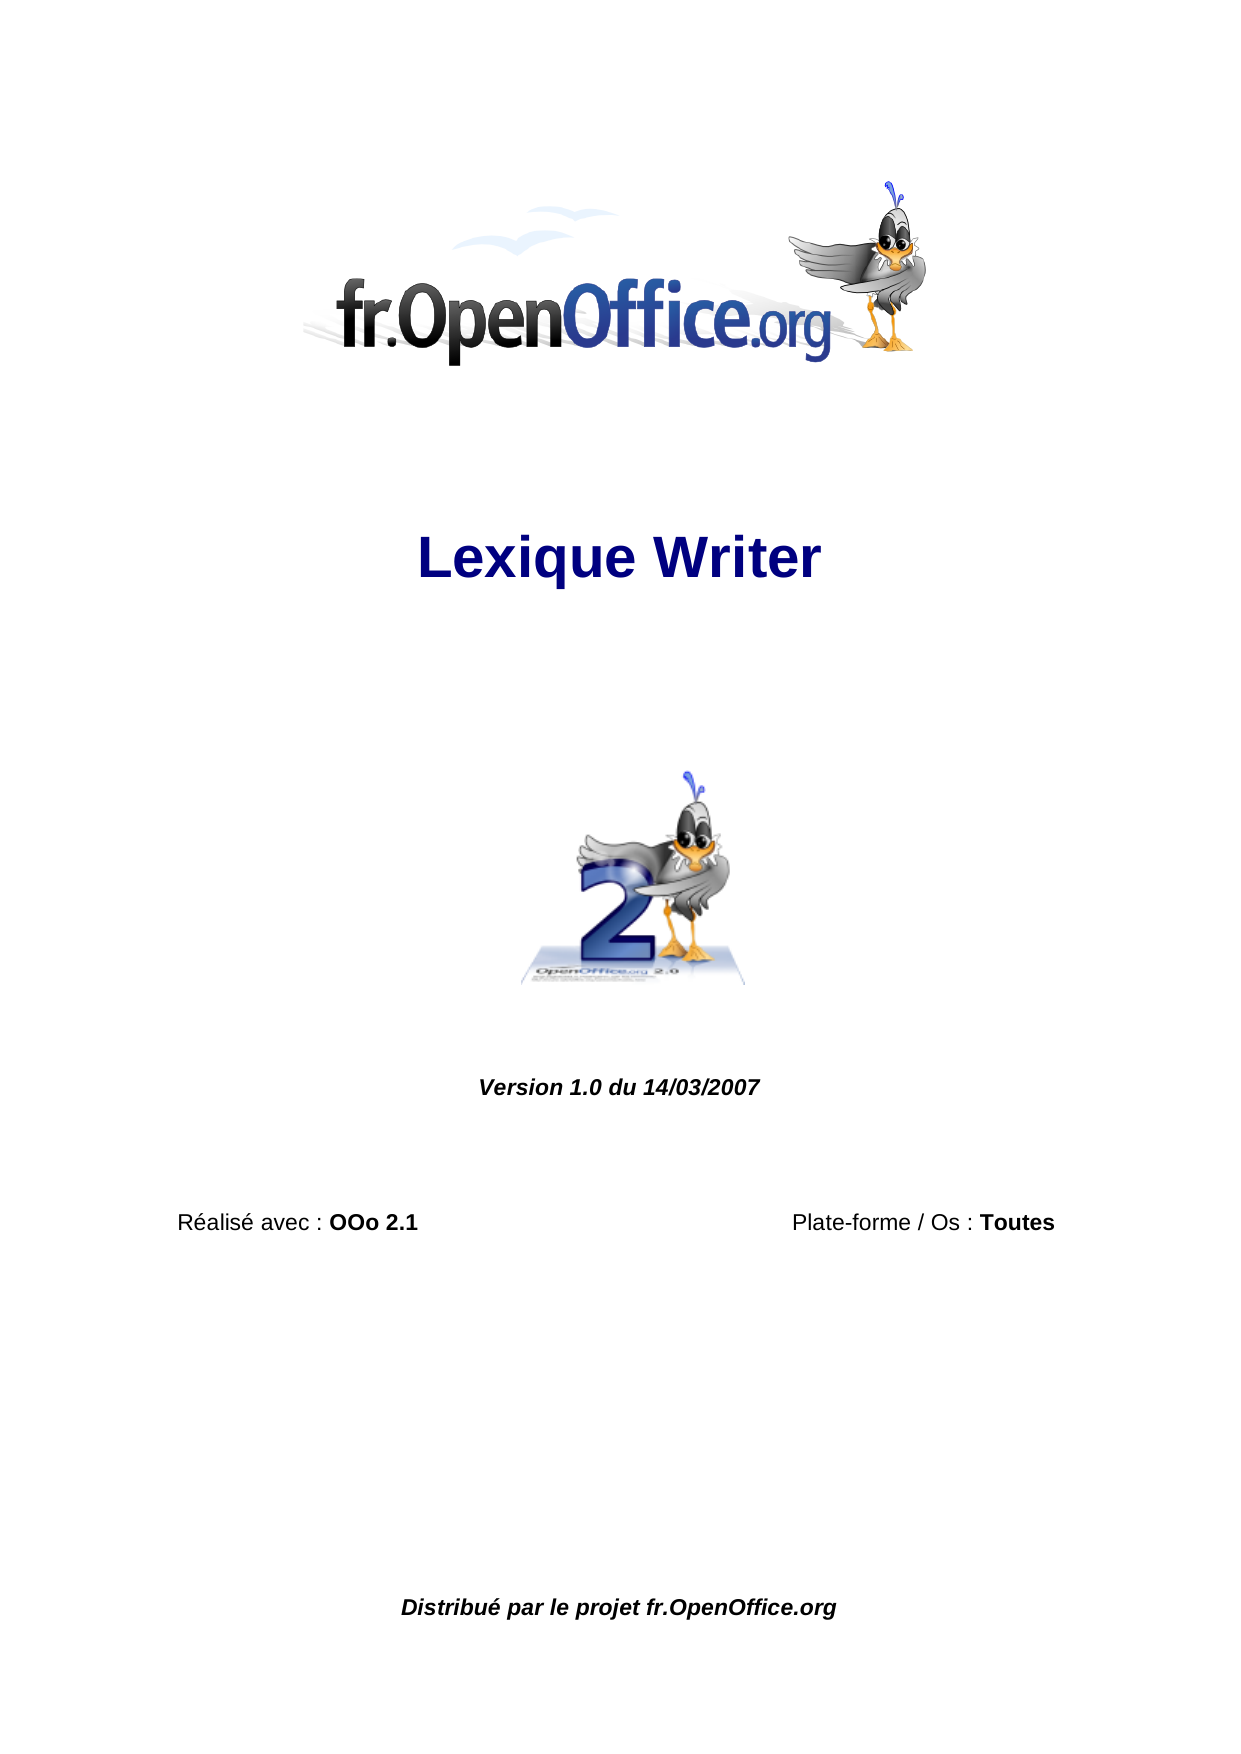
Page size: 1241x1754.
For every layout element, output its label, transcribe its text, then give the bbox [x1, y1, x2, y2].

picture [521, 760, 745, 985]
picture [303, 171, 946, 386]
subtitle Distribué par le projet fr.OpenOffice.org [118, 1594, 1122, 1620]
text Réalisé avec : OOo 2.1 Plate-forme / Os : Toutes [177, 1209, 1063, 1236]
title Lexique Writer [118, 524, 1122, 589]
subtitle Version 1.0 du 14/03/2007 [369, 1075, 871, 1101]
